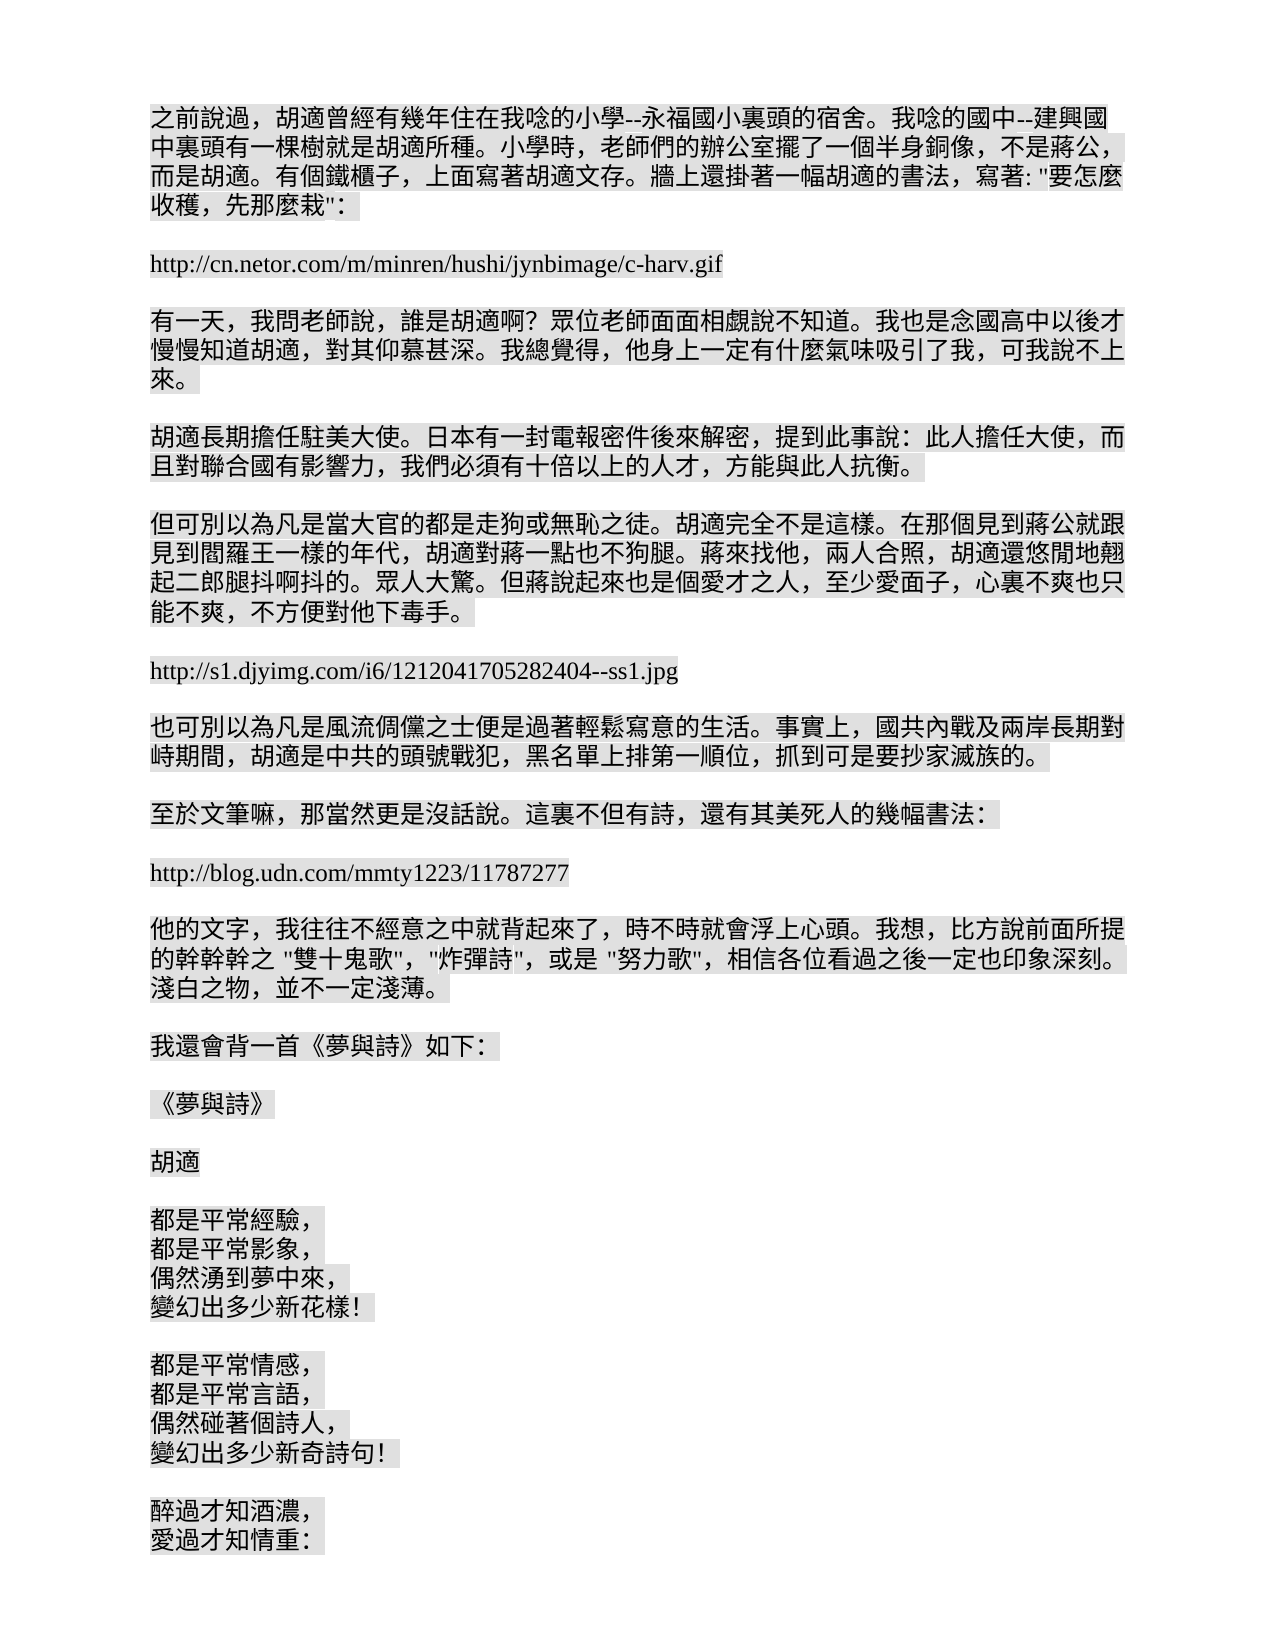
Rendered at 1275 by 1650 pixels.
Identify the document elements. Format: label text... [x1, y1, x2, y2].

text 沈從文連小學也沒畢業，但因為胡適的關係，很快就當上北大教授。那個年代，看重的是一個人的才情和真本事，而不是看他的論文業績，更不是近親繁殖，看他的人脈或門派。特別是文史哲，更是如此。哪像現在，一堆蠢到不行的人寄生校園，橫行學界，甚至成為學術巨星，實在荒唐至極。 前陣子 "鳳凰" 講到熊十力，中國的著名思想家，也是連個小學也沒畢業，甚至沒讀過正式學堂。但是，當年蔣介石在大陸，權傾一時，卻請人捧了幾百萬鉅款要送給他，想請他成立並主持一個國家最高研究機構，亦即現在的中研院。 熊十力聞言抓狂大罵："叫蔣介石那個狗腿子去死吧!"蔣部下回報蔣介石說，熊十力那老頭罵你狗腿子哦，還叫你去死耶。蔣長嘆，無語。 來到台灣後，胡適被蔣任命為中研院院長。很多人因此罵胡適，說他晚節不保，但我卻一點也不這麼認為。例如每學期開學第一堂課，總會在黑板寫下胡適名言 "做一個不受人惑的人" 的殷海光，就對胡適來台灣之後的表現很不滿，認為他對蔣介石太友善了。 殷胡兩人我都很仰慕，但對於胡適卻更仰慕許多；我總是比較不喜歡很嚴肅彆扭的人，我喜歡隨便一些、浪漫一些、像風那樣的人。 話說胡適，一開始是擔任上海中國公學校長，認定沈從文是個天才，大力邀請他當教授，主講現代文學。沈從文膽子小，超緊張，準備半天的一堆教材，開學當天還盛裝搭黃包車壯膽，才敢進校園。不料，第一堂課講五分鐘就講完了，沒有材料講了，僵在現場。面對偌大講堂上百學生，很尷尬，於是在黑板上寫下："見你們人多，我怕了"。 一個學期之後，很多學生連袂跑到校長室來找胡適理論說，沈從文根本沒有受過現代教育，連小學都沒畢業，憑什麼來教我們？胡適說，你們這等驃悍，沈老師若肚子裏沒東西，卻還能鎮住全場，撐完一整學期的課卻都沒出亂子，說起來，這也是一番不得了的本事。說完，勸學生回去，別再抗議了。 後來，有一天，一個膚色黝黑的女學生，抱著一疊情書來找胡校長告狀，看看你聘請的這位沈教授是啥德性，天天給倫家寫肉麻情書，倫家根本不愛看。胡適笑笑說，此人是個天才，寫情書給妳，當做散文看看又何妨。張兆和很不爽，大聲反駁說胡適偏袒沈從文，說完掉頭離去。 不久，換沈從文來到校長室，找胡適訴說自己的單相思。胡適說，小丫頭不懂事，但感情終究無法勉強，你可別因此想不開啊。胡適告訴沈文說，別讓後人訕笑說："一個小女子，竟碎了沈從文的心"。 之前說過，胡適曾經有幾年住在我唸的小學--永福國小裏頭的宿舍。我唸的國中--建興國中裏頭有一棵樹就是胡適所種。小學時，老師們的辦公室擺了一個半身銅像，不是蔣公，而是胡適。有個鐵櫃子，上面寫著胡適文存。牆上還掛著一幅胡適的書法，寫著: "要怎麼收穫，先那麼栽"： http://cn.netor.com/m/minren/hushi/jynbimage/c-harv.gif 有一天，我問老師說，誰是胡適啊？眾位老師面面相覷說不知道。我也是念國高中以後才慢慢知道胡適，對其仰慕甚深。我總覺得，他身上一定有什麼氣味吸引了我，可我說不上來。 胡適長期擔任駐美大使。日本有一封電報密件後來解密，提到此事說：此人擔任大使，而且對聯合國有影響力，我們必須有十倍以上的人才，方能與此人抗衡。 但可別以為凡是當大官的都是走狗或無恥之徒。胡適完全不是這樣。在那個見到蔣公就跟見到閻羅王一樣的年代，胡適對蔣一點也不狗腿。蔣來找他，兩人合照，胡適還悠閒地翹起二郎腿抖啊抖的。眾人大驚。但蔣說起來也是個愛才之人，至少愛面子，心裏不爽也只能不爽，不方便對他下毒手。 http://s1.djyimg.com/i6/1212041705282404--ss1.jpg 也可別以為凡是風流倜儻之士便是過著輕鬆寫意的生活。事實上，國共內戰及兩岸長期對峙期間，胡適是中共的頭號戰犯，黑名單上排第一順位，抓到可是要抄家滅族的。 至於文筆嘛，那當然更是沒話說。這裏不但有詩，還有其美死人的幾幅書法： http://blog.udn.com/mmty1223/11787277 他的文字，我往往不經意之中就背起來了，時不時就會浮上心頭。我想，比方說前面所提的幹幹幹之 "雙十鬼歌"，"炸彈詩"，或是 "努力歌"，相信各位看過之後一定也印象深刻。淺白之物，並不一定淺薄。 我還會背一首《夢與詩》如下： 《夢與詩》 胡適 都是平常經驗， 都是平常影象， 偶然湧到夢中來， 變幻出多少新花樣！ 都是平常情感， 都是平常言語， 偶然碰著個詩人， 變幻出多少新奇詩句！ 醉過才知酒濃， 愛過才知情重： ──你不能做我的詩， 正如我不能做你的夢。 講這一切，我很想說的是："文" 這個字很重要。 人如其文，文如其人。我絕不可能和那些討厭我的文字的人成為朋友，因為文字就是我，我就是我的文字。文字氣味既惹人厭，豈有可能為友？當然，喜歡我的文字的，往往也不是朋友，因為他們通常喜歡錯了，他們也許只是喜歡 "他們自己所幻想但實際上不存在" 的某種立場。 讀一段語言文字，就跟讀一個人一樣，需要一種閱讀能力之餘，更需要一種"世界"；你得能理解某種世界，才有可能理解那個世界專屬的 "語言"。 [150, 75, 1125, 1555]
